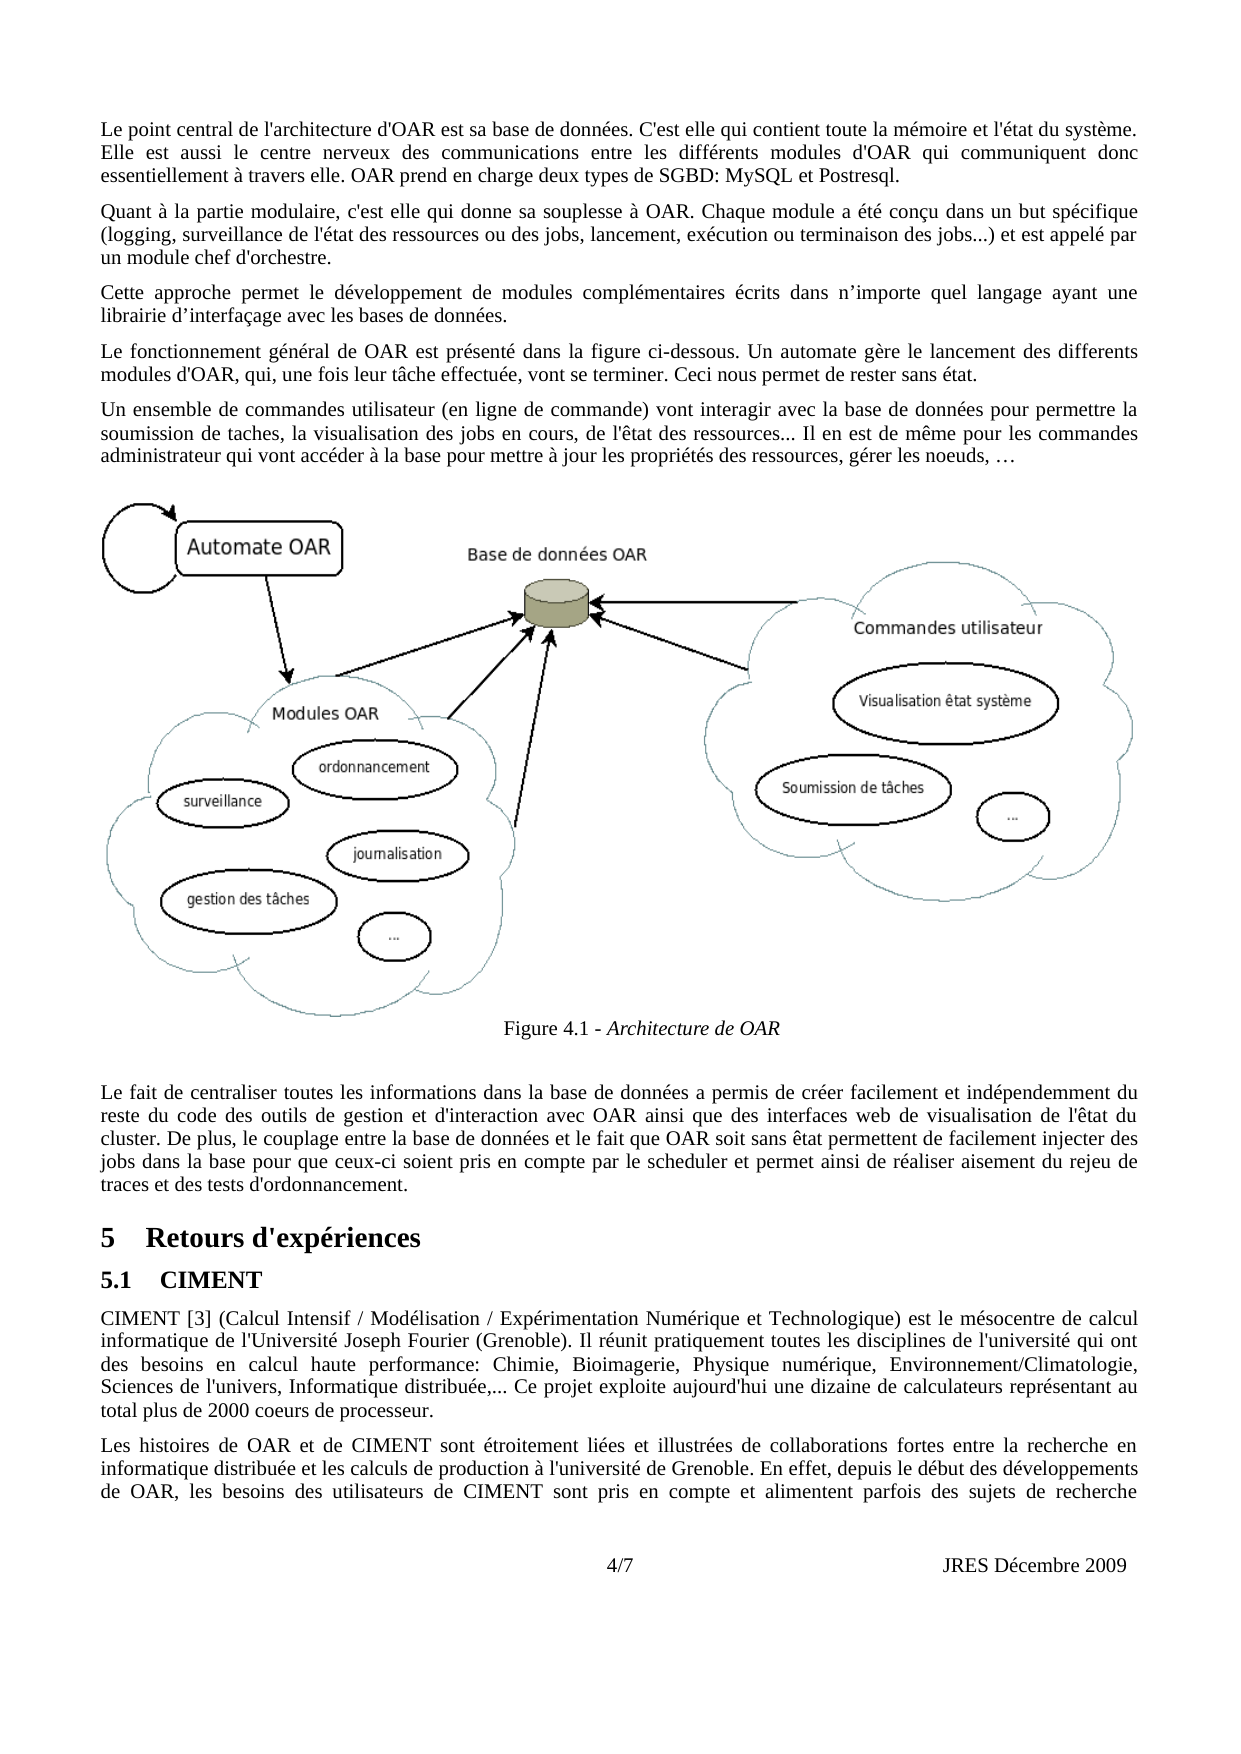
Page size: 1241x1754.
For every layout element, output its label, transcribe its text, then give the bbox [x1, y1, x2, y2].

subtitle Figure 4.1 - Architecture de OAR [100, 528, 1140, 1039]
text Les histoires de OAR et de CIMENT sont étroitement liées et illustrées de collaborations fortes entre la recherche en informatique distribuée et les calculs de production à l'université de Grenoble. En effet, depuis le début des développements de OAR, les besoins des utilisateurs de CIMENT sont pris en compte et alimentent parfois des sujets de recherche [100, 1434, 1140, 1503]
subtitle CIMENT [100, 1266, 1140, 1294]
text Quant à la partie modulaire, c'est elle qui donne sa souplesse à OAR. Chaque module a été conçu dans un but spécifique (logging, surveillance de l'état des ressources ou des jobs, lancement, exécution ou terminaison des jobs...) et est appelé par un module chef d'orchestre. [100, 200, 1140, 269]
text CIMENT [3] (Calcul Intensif / Modélisation / Expérimentation Numérique et Technologique) est le mésocentre de calcul informatique de l'Université Joseph Fourier (Grenoble). Il réunit pratiquement toutes les disciplines de l'université qui ont des besoins en calcul haute performance: Chimie, Bioimagerie, Physique numérique, Environnement/Climatologie, Sciences de l'univers, Informatique distribuée,... Ce projet exploite aujourd'hui une dizaine de calculateurs représentant au total plus de 2000 coeurs de processeur. [100, 1306, 1140, 1421]
text Le fait de centraliser toutes les informations dans la base de données a permis de créer facilement et indépendemment du reste du code des outils de gestion et d'interaction avec OAR ainsi que des interfaces web de visualisation de l'êtat du cluster. De plus, le couplage entre la base de données et le fait que OAR soit sans êtat permettent de facilement injecter des jobs dans la base pour que ceux-ci soient pris en compte par le scheduler et permet ainsi de réaliser aisement du rejeu de traces et des tests d'ordonnancement. [100, 1081, 1140, 1196]
text Un ensemble de commandes utilisateur (en ligne de commande) vont interagir avec la base de données pour permettre la soumission de taches, la visualisation des jobs en cours, de l'êtat des ressources... Il en est de même pour les commandes administrateur qui vont accéder à la base pour mettre à jour les propriétés des ressources, gérer les noeuds, … [100, 398, 1140, 467]
text Le fonctionnement général de OAR est présenté dans la figure ci-dessous. Un automate gère le lancement des differents modules d'OAR, qui, une fois leur tâche effectuée, vont se terminer. Ceci nous permet de rester sans état. [100, 340, 1140, 386]
picture [101, 502, 1134, 1017]
subtitle Retours d'expériences [100, 1221, 1140, 1254]
text Cette approche permet le développement de modules complémentaires écrits dans n’importe quel langage ayant une librairie d’interfaçage avec les bases de données. [100, 281, 1140, 327]
text Le point central de l'architecture d'OAR est sa base de données. C'est elle qui contient toute la mémoire et l'état du système. Elle est aussi le centre nerveux des communications entre les différents modules d'OAR qui communiquent donc essentiellement à travers elle. OAR prend en charge deux types de SGBD: MySQL et Postresql. [100, 118, 1140, 187]
